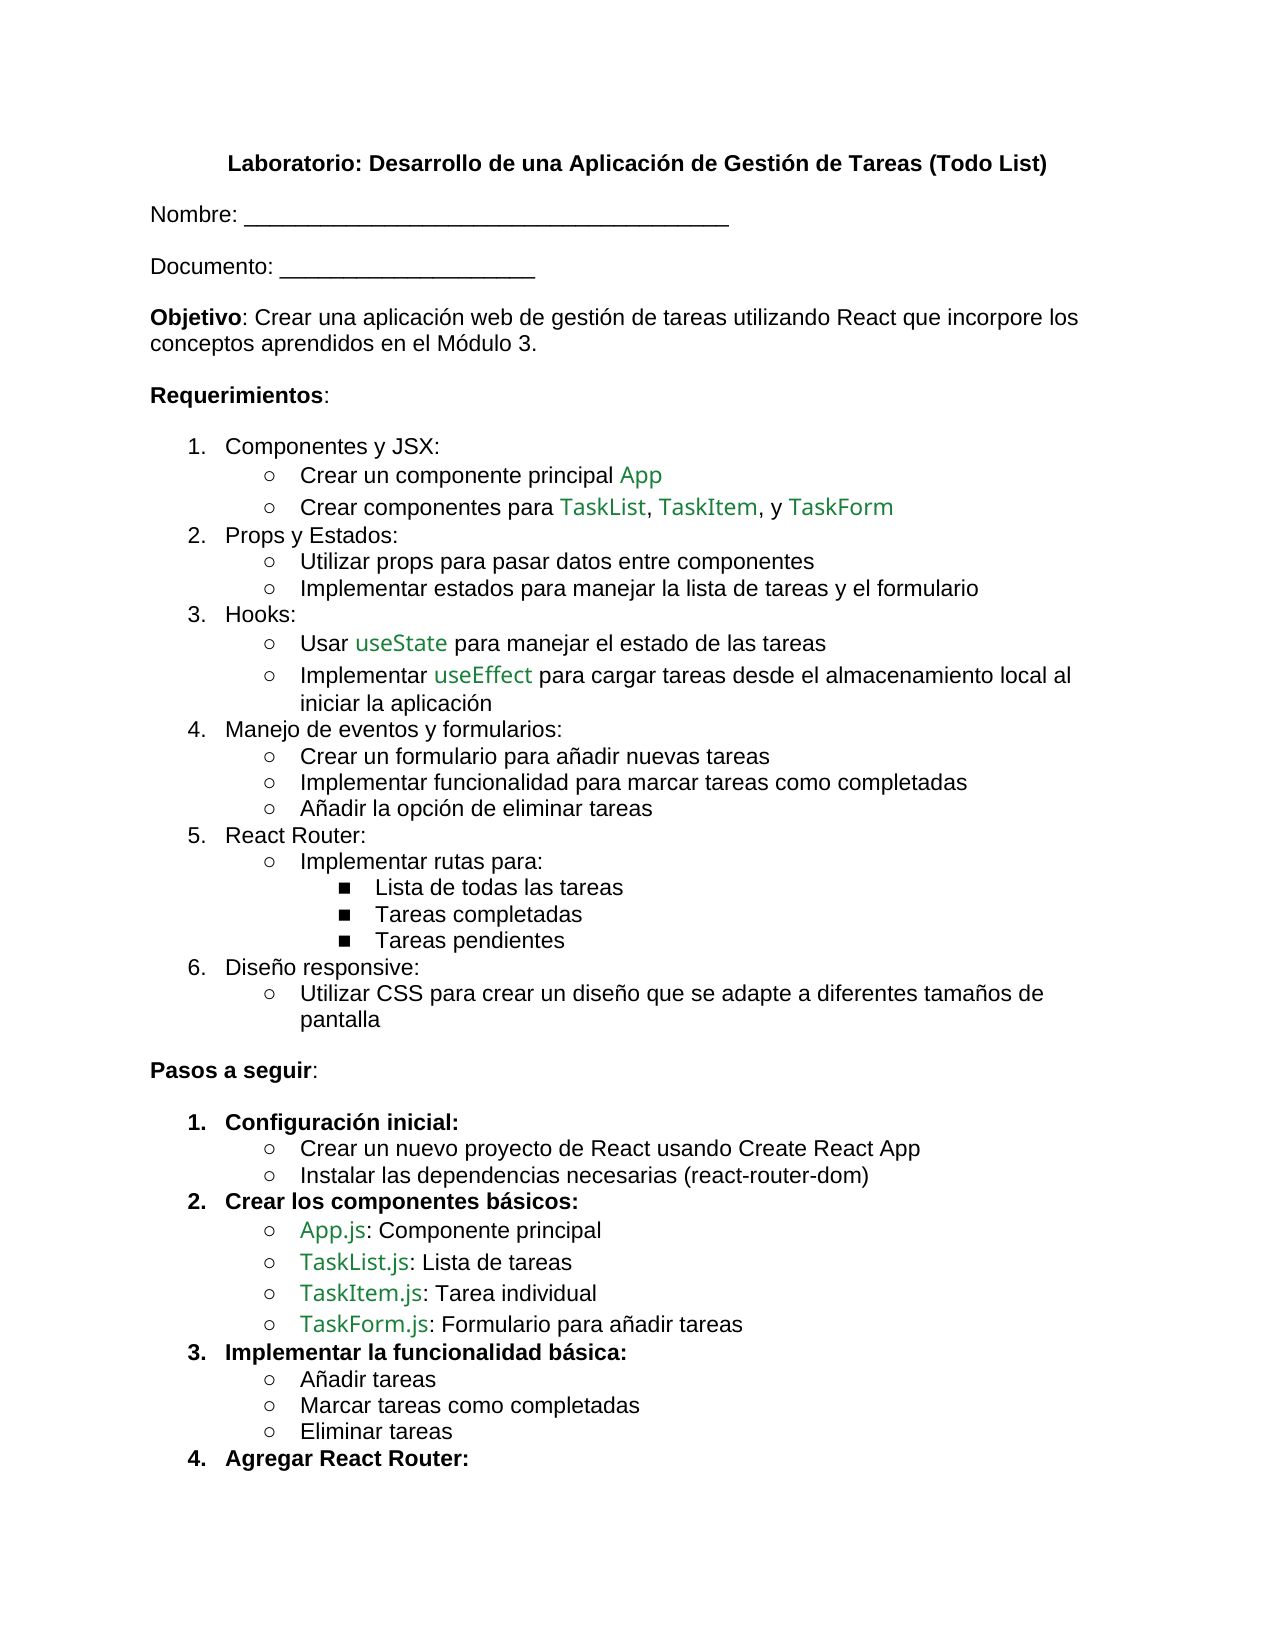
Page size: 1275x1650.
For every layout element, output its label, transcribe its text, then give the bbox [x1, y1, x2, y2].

list Crear componentes para TaskList, TaskItem, y TaskForm [262, 491, 1125, 522]
list Marcar tareas como completadas [262, 1392, 1125, 1418]
list App.js: Componente principal [262, 1214, 1125, 1246]
list Utilizar CSS para crear un diseño que se adapte a diferentes tamaños de pantalla [262, 980, 1125, 1032]
list Utilizar props para pasar datos entre componentes [262, 548, 1125, 575]
list Implementar la funcionalidad básica: [187, 1339, 1125, 1366]
text Requerimientos: [150, 382, 1125, 408]
list Añadir la opción de eliminar tareas [262, 795, 1125, 822]
list Usar useState para manejar el estado de las tareas [262, 627, 1125, 659]
list Implementar useEffect para cargar tareas desde el almacenamiento local al iniciar la aplicación [262, 659, 1125, 716]
list Crear un formulario para añadir nuevas tareas [262, 743, 1125, 769]
list Configuración inicial: [187, 1109, 1125, 1135]
list React Router: [187, 822, 1125, 848]
list Tareas completadas [337, 901, 1125, 927]
text Pasos a seguir: [150, 1057, 1125, 1084]
list Implementar rutas para: [262, 848, 1125, 874]
list Diseño responsive: [187, 953, 1125, 980]
list TaskItem.js: Tarea individual [262, 1277, 1125, 1308]
list Lista de todas las tareas [337, 874, 1125, 901]
text Laboratorio: Desarrollo de una Aplicación de Gestión de Tareas (Todo List) [150, 150, 1125, 176]
list TaskForm.js: Formulario para añadir tareas [262, 1308, 1125, 1339]
list Implementar funcionalidad para marcar tareas como completadas [262, 769, 1125, 795]
list Añadir tareas [262, 1366, 1125, 1392]
list Manejo de eventos y formularios: [187, 716, 1125, 743]
list Props y Estados: [187, 522, 1125, 548]
list Tareas pendientes [337, 927, 1125, 953]
list Eliminar tareas [262, 1418, 1125, 1445]
list TaskList.js: Lista de tareas [262, 1246, 1125, 1277]
list Hooks: [187, 601, 1125, 627]
list Instalar las dependencias necesarias (react-router-dom) [262, 1162, 1125, 1188]
text Documento: ____________________ [150, 253, 1125, 279]
list Agregar React Router: [187, 1445, 1125, 1471]
text Nombre: ______________________________________ [150, 201, 1125, 228]
list Implementar estados para manejar la lista de tareas y el formulario [262, 575, 1125, 601]
text Objetivo: Crear una aplicación web de gestión de tareas utilizando React que incorpore los conceptos aprendidos en el Módulo 3. [150, 304, 1125, 357]
list Crear un nuevo proyecto de React usando Create React App [262, 1135, 1125, 1162]
list Crear un componente principal App [262, 459, 1125, 491]
list Componentes y JSX: [187, 433, 1125, 459]
list Crear los componentes básicos: [187, 1188, 1125, 1214]
